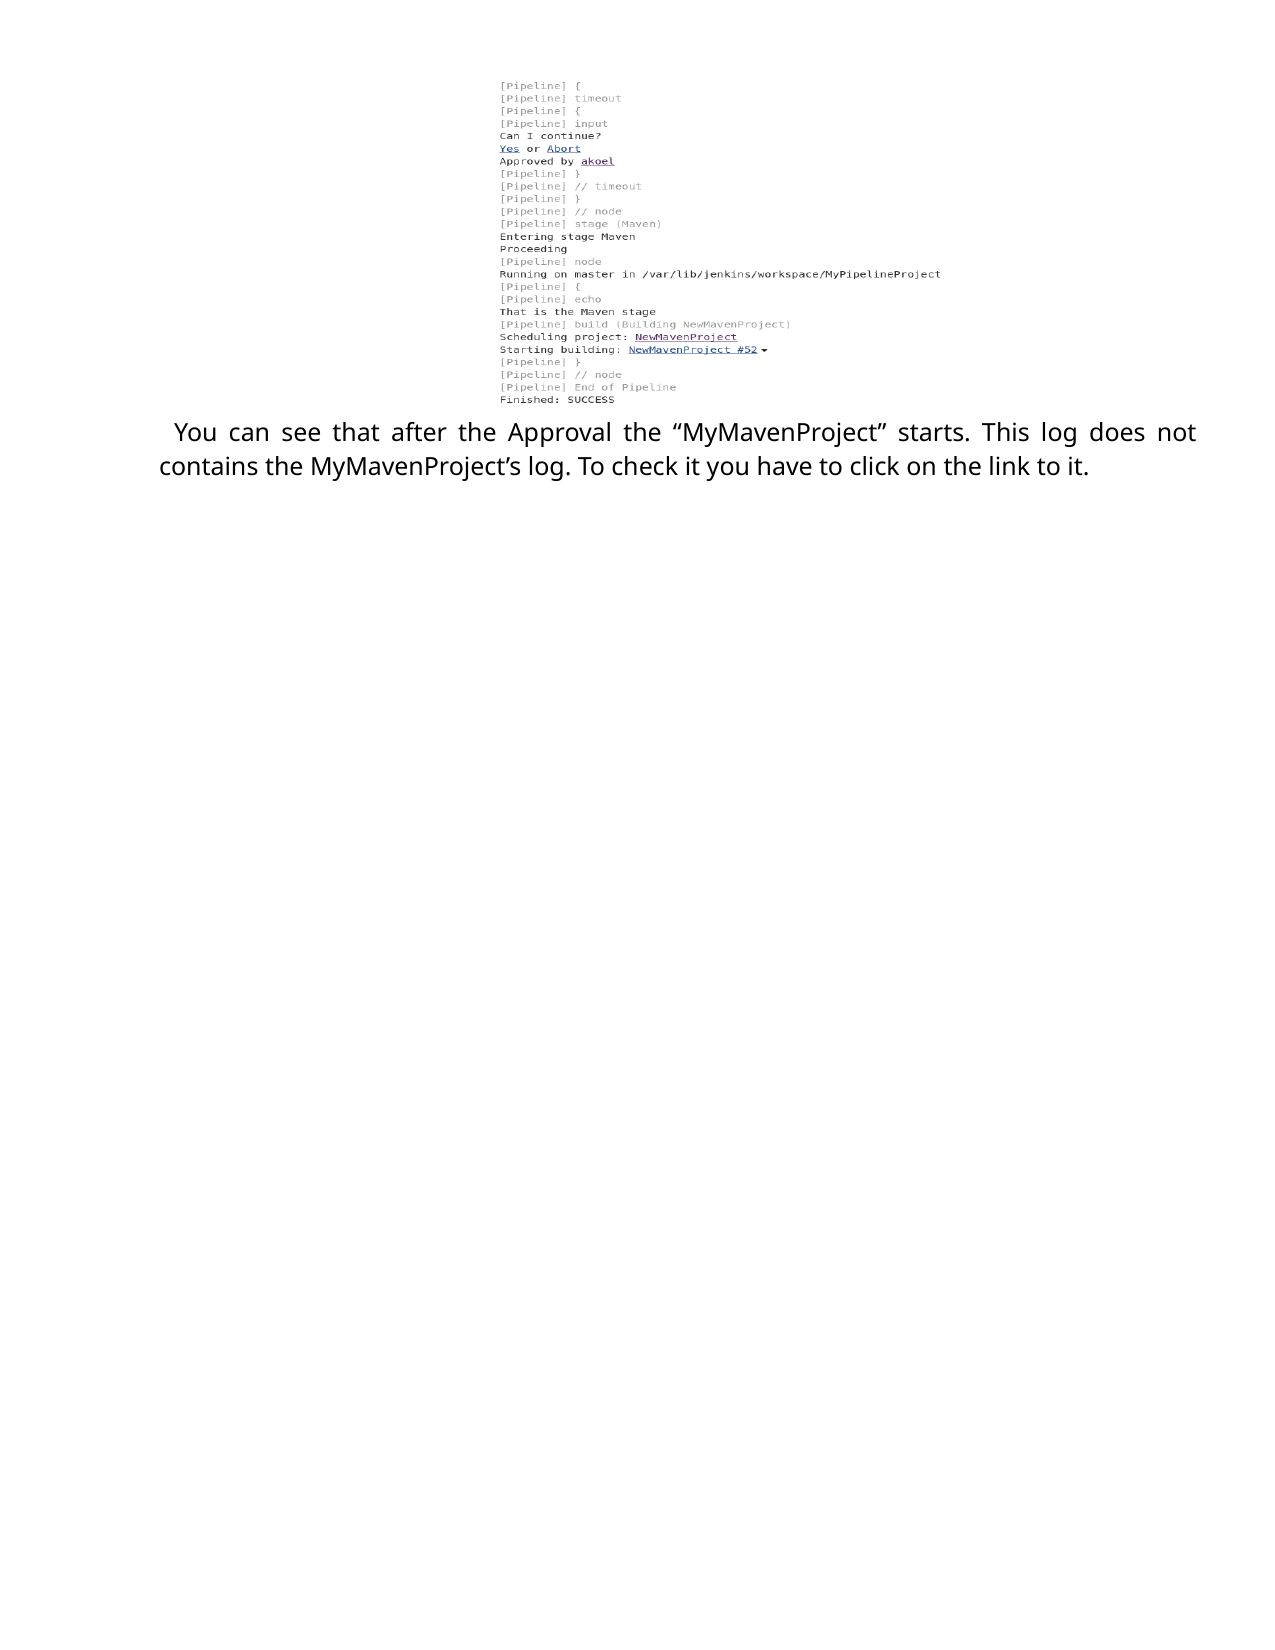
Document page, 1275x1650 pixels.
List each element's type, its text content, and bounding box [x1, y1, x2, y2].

text You can see that after the Approval the “MyMavenProject” starts. This log does not contains the MyMavenProject’s log. To check it you have to click on the link to it. [159, 414, 1198, 482]
picture [485, 81, 959, 407]
